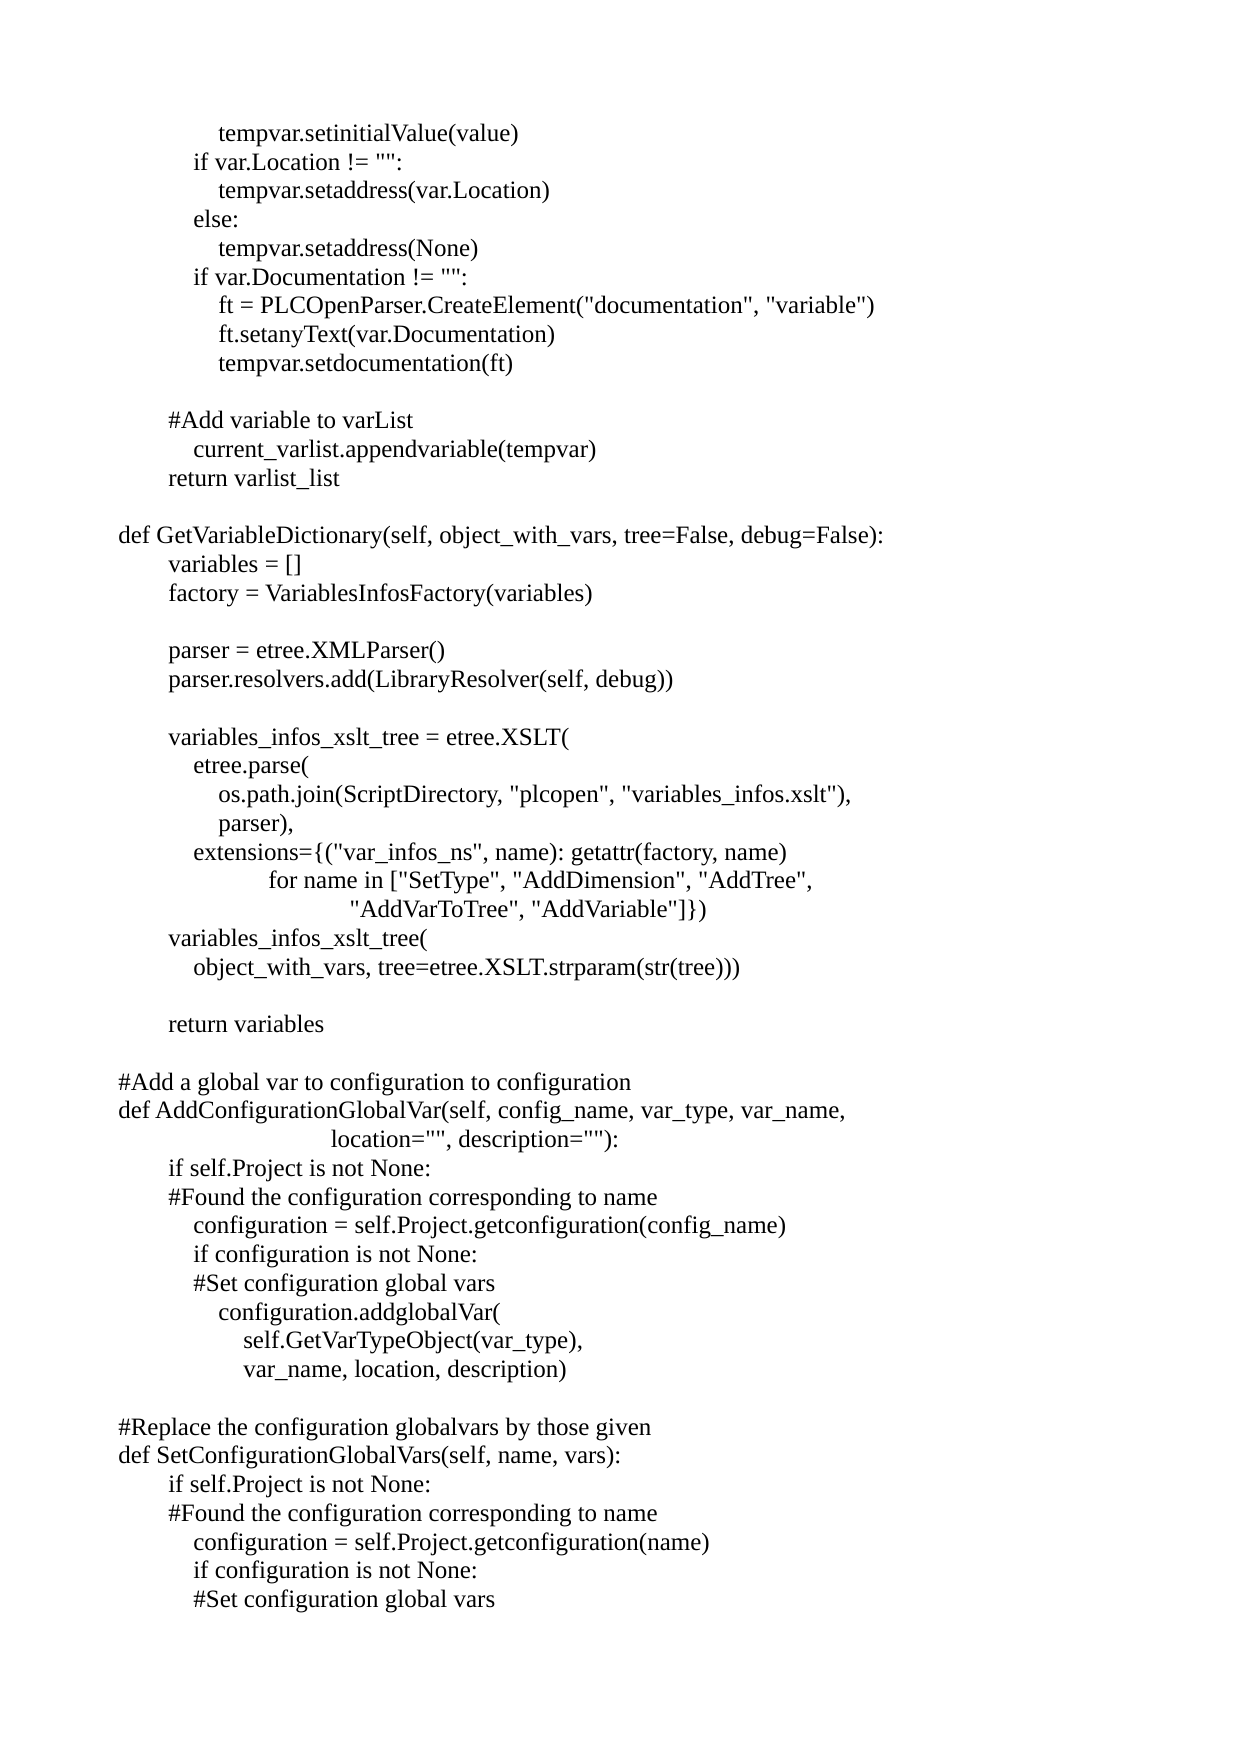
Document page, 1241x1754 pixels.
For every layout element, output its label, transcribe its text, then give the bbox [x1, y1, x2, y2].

text def AddConfigurationGlobalVar(self, config_name, var_type, var_name, [118, 1096, 1122, 1124]
text def GetVariableDictionary(self, object_with_vars, tree=False, debug=False): [118, 521, 1122, 549]
text variables_infos_xslt_tree( [118, 923, 1122, 952]
text variables = [] [118, 549, 1122, 578]
text location="", description=""): [118, 1124, 1122, 1153]
text parser = etree.XMLParser() [118, 636, 1122, 664]
text configuration = self.Project.getconfiguration(config_name) [118, 1211, 1122, 1239]
text if configuration is not None: [118, 1239, 1122, 1268]
text def SetConfigurationGlobalVars(self, name, vars): [118, 1441, 1122, 1469]
text if self.Project is not None: [118, 1469, 1122, 1498]
text return varlist_list [118, 463, 1122, 492]
text tempvar.setdocumentation(ft) [118, 348, 1122, 377]
text tempvar.setaddress(None) [118, 233, 1122, 262]
text parser.resolvers.add(LibraryResolver(self, debug)) [118, 664, 1122, 693]
text #Set configuration global vars [118, 1268, 1122, 1297]
text factory = VariablesInfosFactory(variables) [118, 578, 1122, 607]
text #Add a global var to configuration to configuration [118, 1067, 1122, 1096]
text current_varlist.appendvariable(tempvar) [118, 434, 1122, 463]
text #Found the configuration corresponding to name [118, 1498, 1122, 1527]
text else: [118, 204, 1122, 233]
text configuration.addglobalVar( [118, 1297, 1122, 1326]
text for name in ["SetType", "AddDimension", "AddTree", [118, 866, 1122, 894]
text parser), [118, 808, 1122, 837]
text extensions={("var_infos_ns", name): getattr(factory, name) [118, 837, 1122, 866]
text #Replace the configuration globalvars by those given [118, 1412, 1122, 1441]
text "AddVarToTree", "AddVariable"]}) [118, 894, 1122, 923]
text tempvar.setinitialValue(value) [118, 118, 1122, 147]
text #Found the configuration corresponding to name [118, 1182, 1122, 1211]
text ft = PLCOpenParser.CreateElement("documentation", "variable") [118, 291, 1122, 319]
text #Add variable to varList [118, 406, 1122, 434]
text variables_infos_xslt_tree = etree.XSLT( [118, 722, 1122, 751]
text etree.parse( [118, 751, 1122, 779]
text if var.Location != "": [118, 147, 1122, 176]
text var_name, location, description) [118, 1354, 1122, 1383]
text if configuration is not None: [118, 1556, 1122, 1584]
text self.GetVarTypeObject(var_type), [118, 1326, 1122, 1354]
text ft.setanyText(var.Documentation) [118, 319, 1122, 348]
text return variables [118, 1009, 1122, 1038]
text if var.Documentation != "": [118, 262, 1122, 291]
text configuration = self.Project.getconfiguration(name) [118, 1527, 1122, 1556]
text os.path.join(ScriptDirectory, "plcopen", "variables_infos.xslt"), [118, 779, 1122, 808]
text object_with_vars, tree=etree.XSLT.strparam(str(tree))) [118, 952, 1122, 981]
text #Set configuration global vars [118, 1584, 1122, 1613]
text if self.Project is not None: [118, 1153, 1122, 1182]
text tempvar.setaddress(var.Location) [118, 176, 1122, 204]
